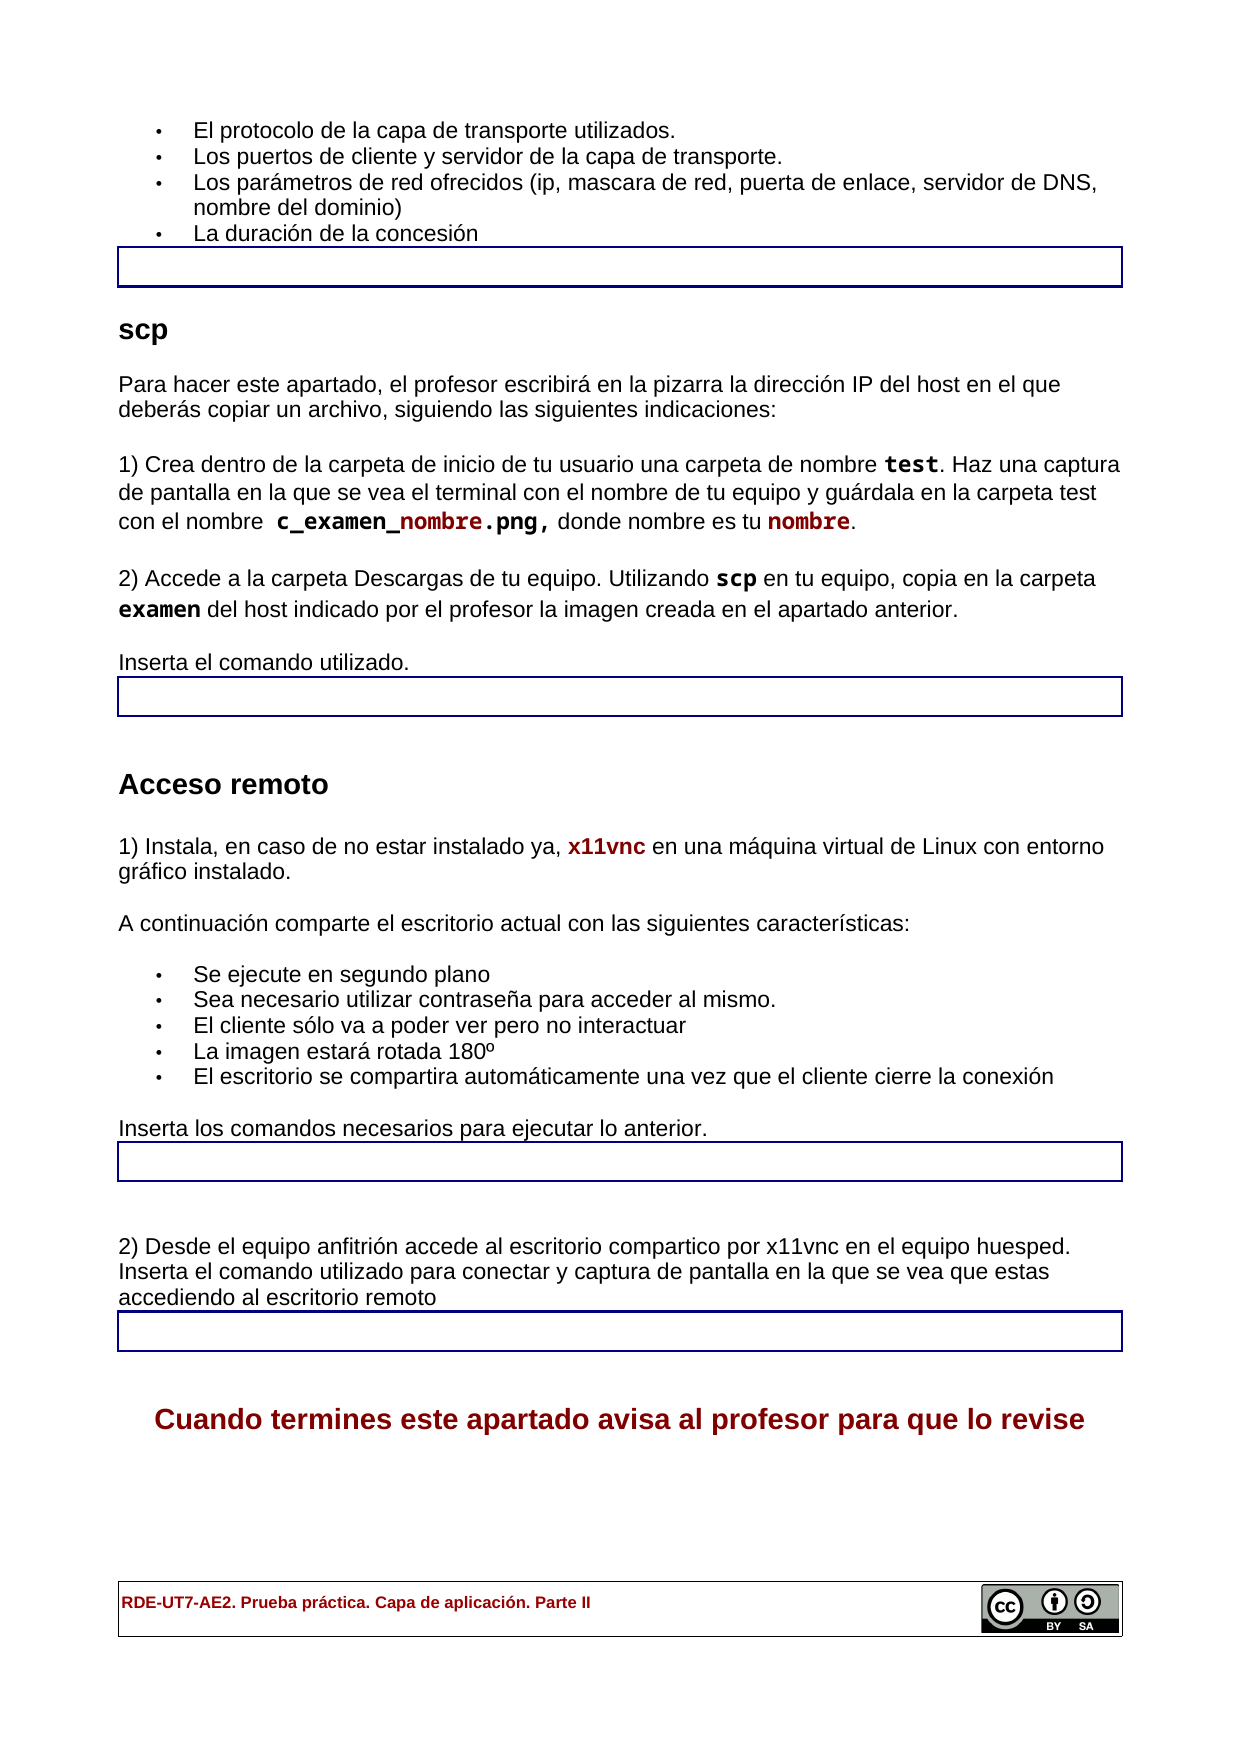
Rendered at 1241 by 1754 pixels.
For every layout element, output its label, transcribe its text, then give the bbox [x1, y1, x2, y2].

text 2) Accede a la carpeta Descargas de tu equipo. Utilizando scp en tu equipo, copia en la carpeta examen del host indicado por el profesor la imagen creada en el apartado anterior. [118, 562, 1122, 624]
table_header [119, 1143, 1121, 1180]
text 2) Desde el equipo anfitrión accede al escritorio compartico por x11vnc en el equipo huesped. Inserta el comando utilizado para conectar y captura de pantalla en la que se vea que estas accediendo al escritorio remoto [118, 1233, 1122, 1310]
picture [981, 1584, 1119, 1633]
table_header [119, 1313, 1121, 1349]
text scp [118, 313, 1122, 346]
list Sea necesario utilizar contraseña para acceder al mismo. [156, 987, 1122, 1013]
list Se ejecute en segundo plano [156, 962, 1122, 987]
text Para hacer este apartado, el profesor escribirá en la pizarra la dirección IP del host en el que deberás copiar un archivo, siguiendo las siguientes indicaciones: [118, 371, 1122, 423]
text 1) Instala, en caso de no estar instalado ya, x11vnc en una máquina virtual de Linux con entorno gráfico instalado. [118, 833, 1122, 885]
text Inserta los comandos necesarios para ejecutar lo anterior. [118, 1115, 1122, 1141]
text Acceso remoto [118, 768, 1122, 801]
list El escritorio se compartira automáticamente una vez que el cliente cierre la conexión [156, 1064, 1122, 1090]
table_header [119, 248, 1121, 285]
list El cliente sólo va a poder ver pero no interactuar [156, 1013, 1122, 1038]
text A continuación comparte el escritorio actual con las siguientes características: [118, 910, 1122, 936]
list Los puertos de cliente y servidor de la capa de transporte. [156, 144, 1122, 169]
table_header [119, 678, 1121, 715]
list La duración de la concesión [156, 221, 1122, 246]
list Los parámetros de red ofrecidos (ip, mascara de red, puerta de enlace, servidor de DNS, nombre del dominio) [156, 169, 1122, 221]
text Inserta el comando utilizado. [118, 650, 1122, 676]
list La imagen estará rotada 180º [156, 1038, 1122, 1064]
list El protocolo de la capa de transporte utilizados. [156, 118, 1122, 144]
text 1) Crea dentro de la carpeta de inicio de tu usuario una carpeta de nombre test. Haz una captura de pantalla en la que se vea el terminal con el nombre de tu equipo y guárdala en la carpeta test con el nombre c_examen_nombre.png, donde nombre es tu nombre. [118, 448, 1122, 536]
text Cuando termines este apartado avisa al profesor para que lo revise [118, 1403, 1122, 1435]
